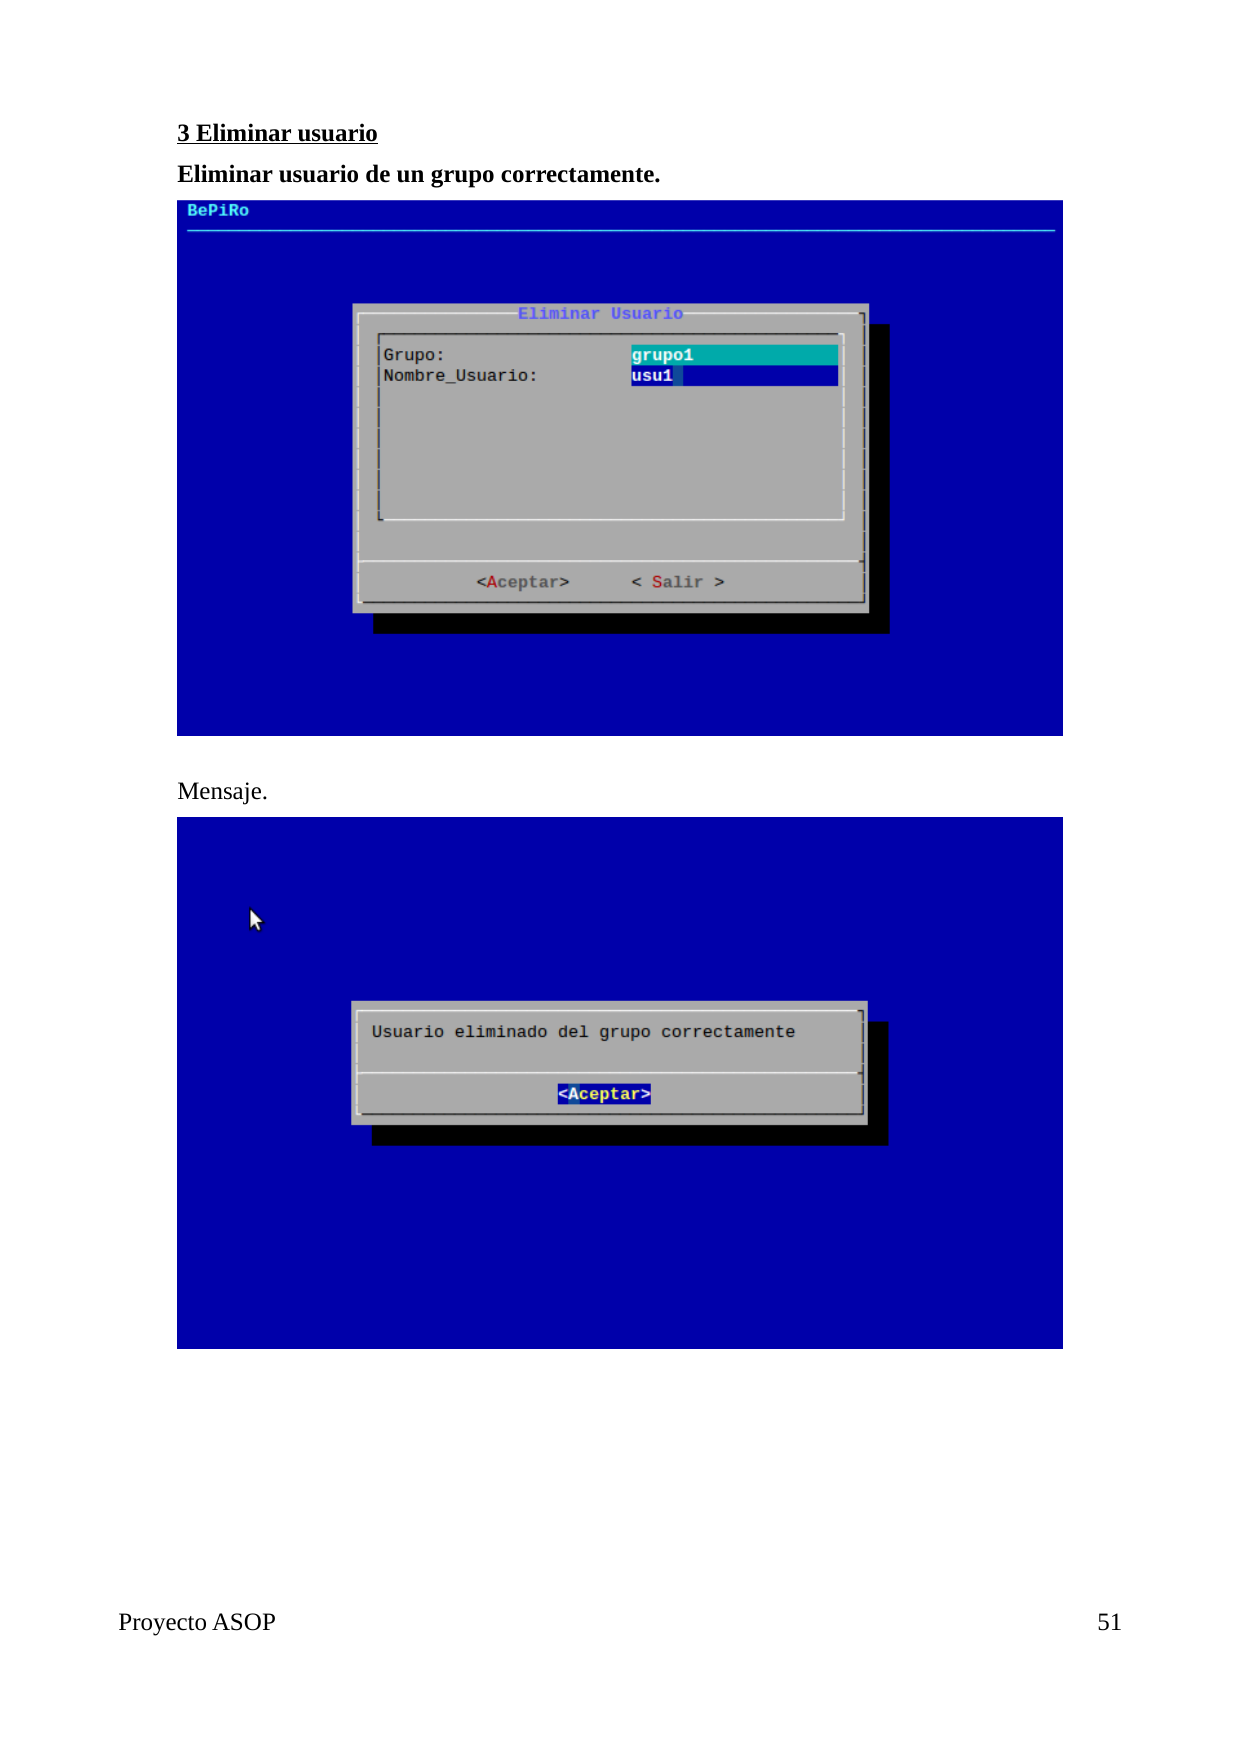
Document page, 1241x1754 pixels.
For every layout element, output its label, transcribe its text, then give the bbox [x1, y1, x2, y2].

picture [177, 817, 1063, 1349]
text Mensaje. [148, 776, 1116, 805]
picture [177, 199, 1063, 736]
text Eliminar usuario de un grupo correctamente. [148, 159, 1116, 187]
text 3 Eliminar usuario [148, 118, 1116, 147]
